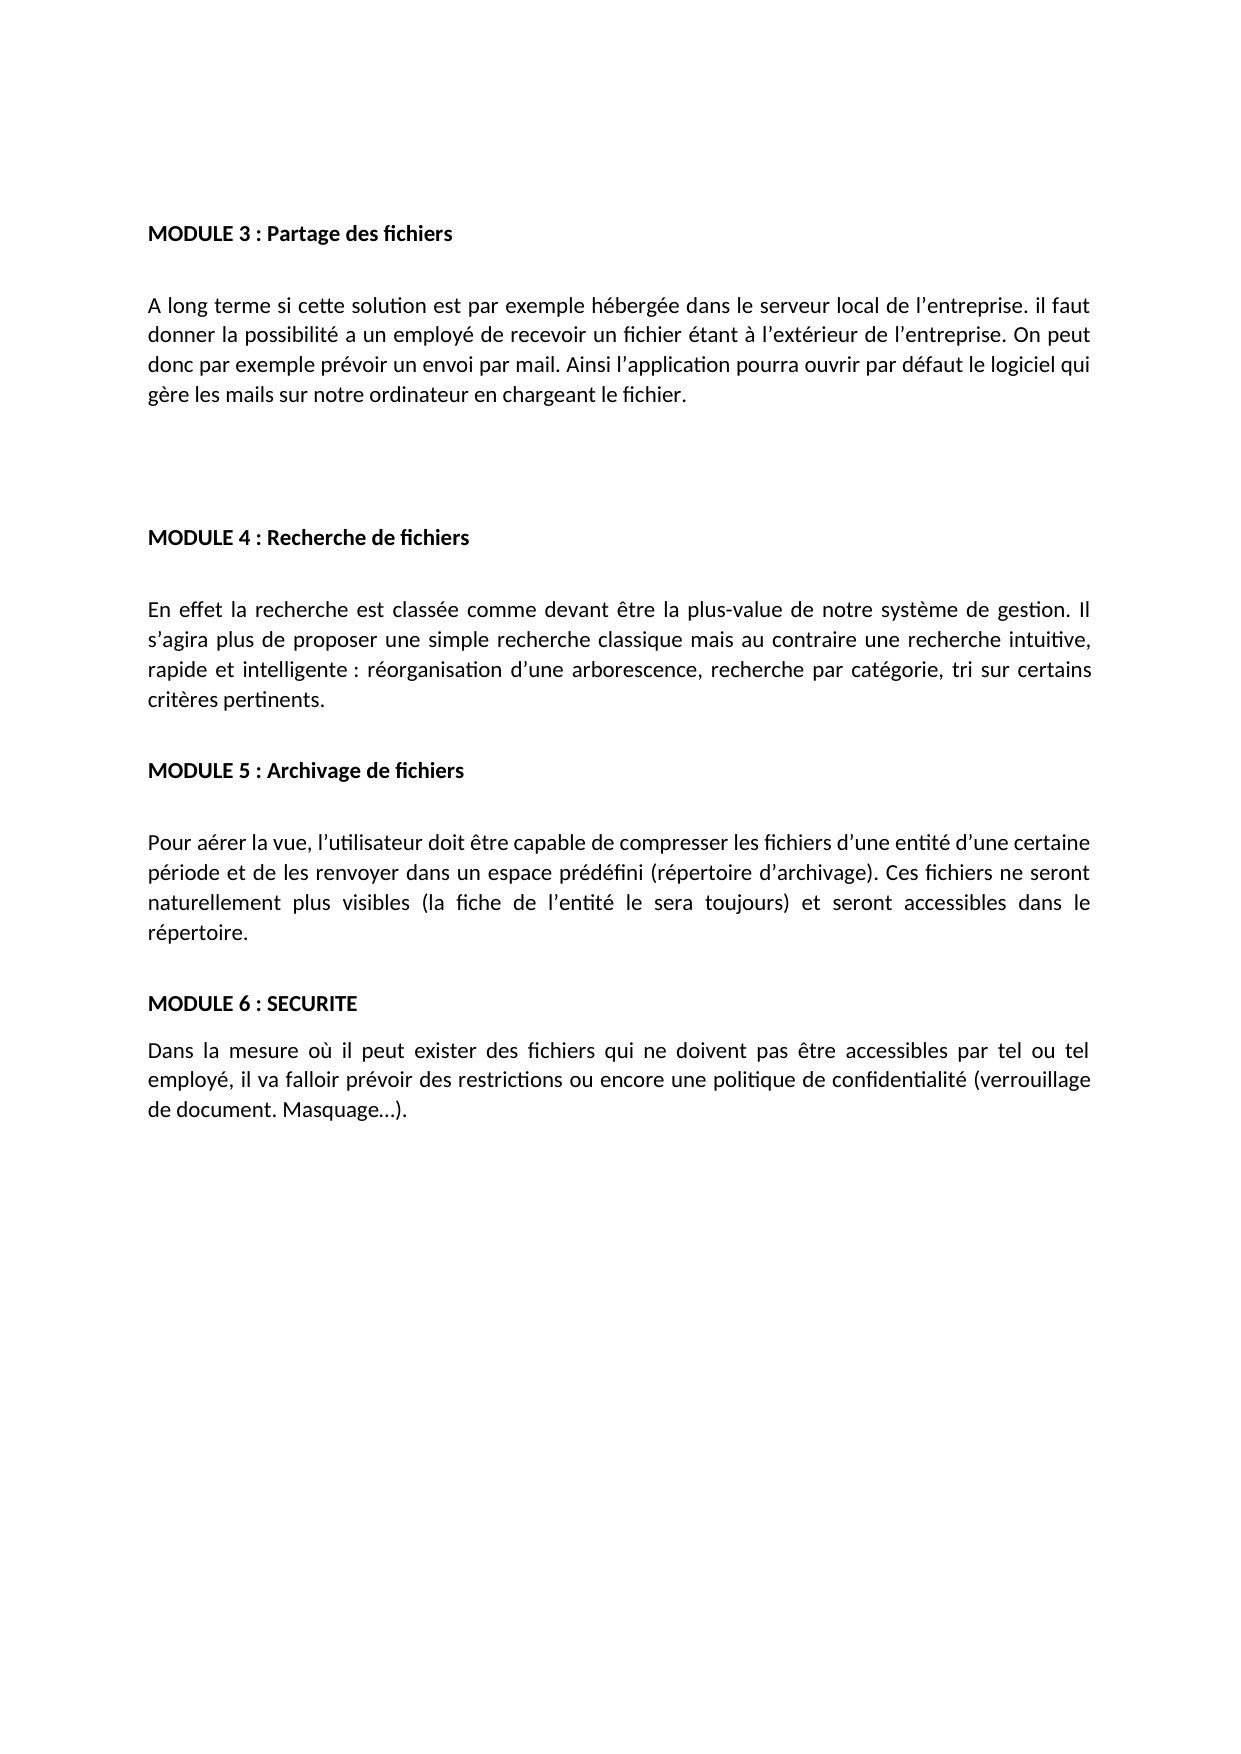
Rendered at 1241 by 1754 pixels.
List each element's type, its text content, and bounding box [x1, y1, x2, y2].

text Pour aérer la vue, l’utilisateur doit être capable de compresser les fichiers d’une entité d’une certaine période et de les renvoyer dans un espace prédéfini (répertoire d’archivage). Ces fichiers ne seront naturellement plus visibles (la fiche de l’entité le sera toujours) et seront accessibles dans le répertoire. [148, 828, 1093, 946]
text Dans la mesure où il peut exister des fichiers qui ne doivent pas être accessibles par tel ou tel employé, il va falloir prévoir des restrictions ou encore une politique de confidentialité (verrouillage de document. Masquage…). [148, 1036, 1093, 1123]
text MODULE 5 : Archivage de fichiers [148, 756, 1093, 784]
text En effet la recherche est classée comme devant être la plus-value de notre système de gestion. Il s’agira plus de proposer une simple recherche classique mais au contraire une recherche intuitive, rapide et intelligente : réorganisation d’une arborescence, recherche par catégorie, tri sur certains critères pertinents. [148, 595, 1093, 713]
text MODULE 3 : Partage des fichiers [148, 219, 1093, 247]
text MODULE 4 : Recherche de fichiers [148, 523, 1093, 552]
text A long terme si cette solution est par exemple hébergée dans le serveur local de l’entreprise. il faut donner la possibilité a un employé de recevoir un fichier étant à l’extérieur de l’entreprise. On peut donc par exemple prévoir un envoi par mail. Ainsi l’application pourra ouvrir par défaut le logiciel qui gère les mails sur notre ordinateur en chargeant le fichier. [148, 291, 1093, 408]
text MODULE 6 : SECURITE [148, 989, 1093, 1017]
